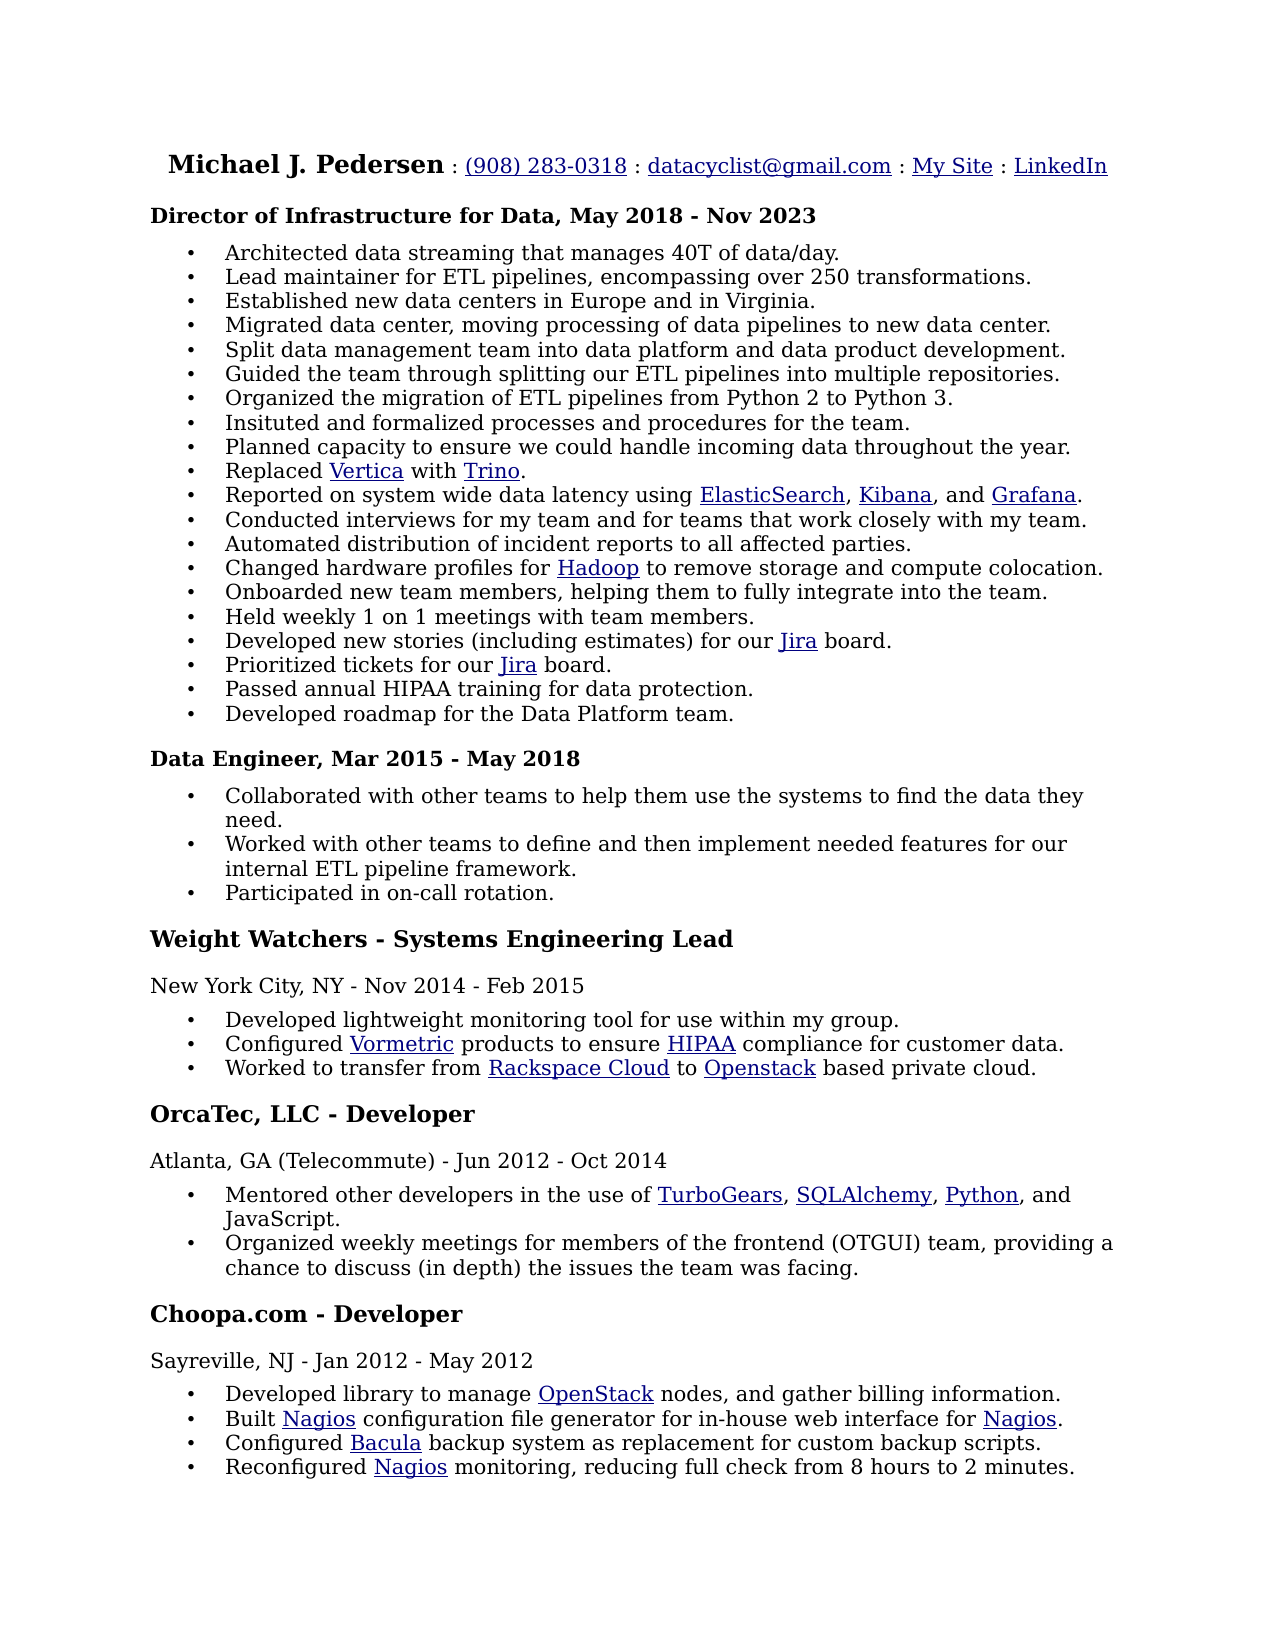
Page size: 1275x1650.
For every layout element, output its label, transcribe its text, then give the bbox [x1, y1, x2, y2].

list Collaborated with other teams to help them use the systems to find the data they need. [187, 784, 1125, 832]
list Configured Vormetric products to ensure HIPAA compliance for customer data. [187, 1032, 1125, 1056]
list Prioritized tickets for our Jira board. [187, 653, 1125, 677]
list Replaced Vertica with Trino. [187, 459, 1125, 483]
list Mentored other developers in the use of TurboGears, SQLAlchemy, Python, and JavaScript. [187, 1183, 1125, 1231]
list Developed library to manage OpenStack nodes, and gather billing information. [187, 1382, 1125, 1407]
list Held weekly 1 on 1 meetings with team members. [187, 605, 1125, 629]
list Planned capacity to ensure we could handle incoming data throughout the year. [187, 435, 1125, 459]
subtitle Director of Infrastructure for Data, May 2018 - Nov 2023 [150, 204, 1125, 228]
list Organized the migration of ETL pipelines from Python 2 to Python 3. [187, 386, 1125, 411]
subtitle Weight Watchers - Systems Engineering Lead [150, 926, 1125, 953]
list Migrated data center, moving processing of data pipelines to new data center. [187, 313, 1125, 338]
list Built Nagios configuration file generator for in-house web interface for Nagios. [187, 1407, 1125, 1431]
list Reported on system wide data latency using ElasticSearch, Kibana, and Grafana. [187, 483, 1125, 508]
list Configured Bacula backup system as replacement for custom backup scripts. [187, 1431, 1125, 1455]
list Worked with other teams to define and then implement needed features for our internal ETL pipeline framework. [187, 832, 1125, 881]
text New York City, NY - Nov 2014 - Feb 2015 [150, 974, 1125, 999]
list Developed new stories (including estimates) for our Jira board. [187, 629, 1125, 653]
list Participated in on-call rotation. [187, 881, 1125, 905]
list Split data management team into data platform and data product development. [187, 338, 1125, 362]
subtitle Choopa.com - Developer [150, 1301, 1125, 1328]
list Onboarded new team members, helping them to fully integrate into the team. [187, 580, 1125, 605]
list Guided the team through splitting our ETL pipelines into multiple repositories. [187, 362, 1125, 386]
list Passed annual HIPAA training for data protection. [187, 677, 1125, 702]
list Developed lightweight monitoring tool for use within my group. [187, 1008, 1125, 1032]
list Organized weekly meetings for members of the frontend (OTGUI) team, providing a chance to discuss (in depth) the issues the team was facing. [187, 1231, 1125, 1280]
list Established new data centers in Europe and in Virginia. [187, 289, 1125, 313]
list Insituted and formalized processes and procedures for the team. [187, 411, 1125, 435]
list Developed roadmap for the Data Platform team. [187, 702, 1125, 726]
list Changed hardware profiles for Hadoop to remove storage and compute colocation. [187, 556, 1125, 580]
list Architected data streaming that manages 40T of data/day. [187, 241, 1125, 265]
list Worked to transfer from Rackspace Cloud to Openstack based private cloud. [187, 1056, 1125, 1080]
text Atlanta, GA (Telecommute) - Jun 2012 - Oct 2014 [150, 1149, 1125, 1174]
subtitle OrcaTec, LLC - Developer [150, 1101, 1125, 1128]
subtitle Data Engineer, Mar 2015 - May 2018 [150, 747, 1125, 771]
list Lead maintainer for ETL pipelines, encompassing over 250 transformations. [187, 265, 1125, 289]
list Automated distribution of incident reports to all affected parties. [187, 532, 1125, 556]
list Reconfigured Nagios monitoring, reducing full check from 8 hours to 2 minutes. [187, 1455, 1125, 1479]
text Sayreville, NJ - Jan 2012 - May 2012 [150, 1349, 1125, 1373]
list Conducted interviews for my team and for teams that work closely with my team. [187, 508, 1125, 532]
